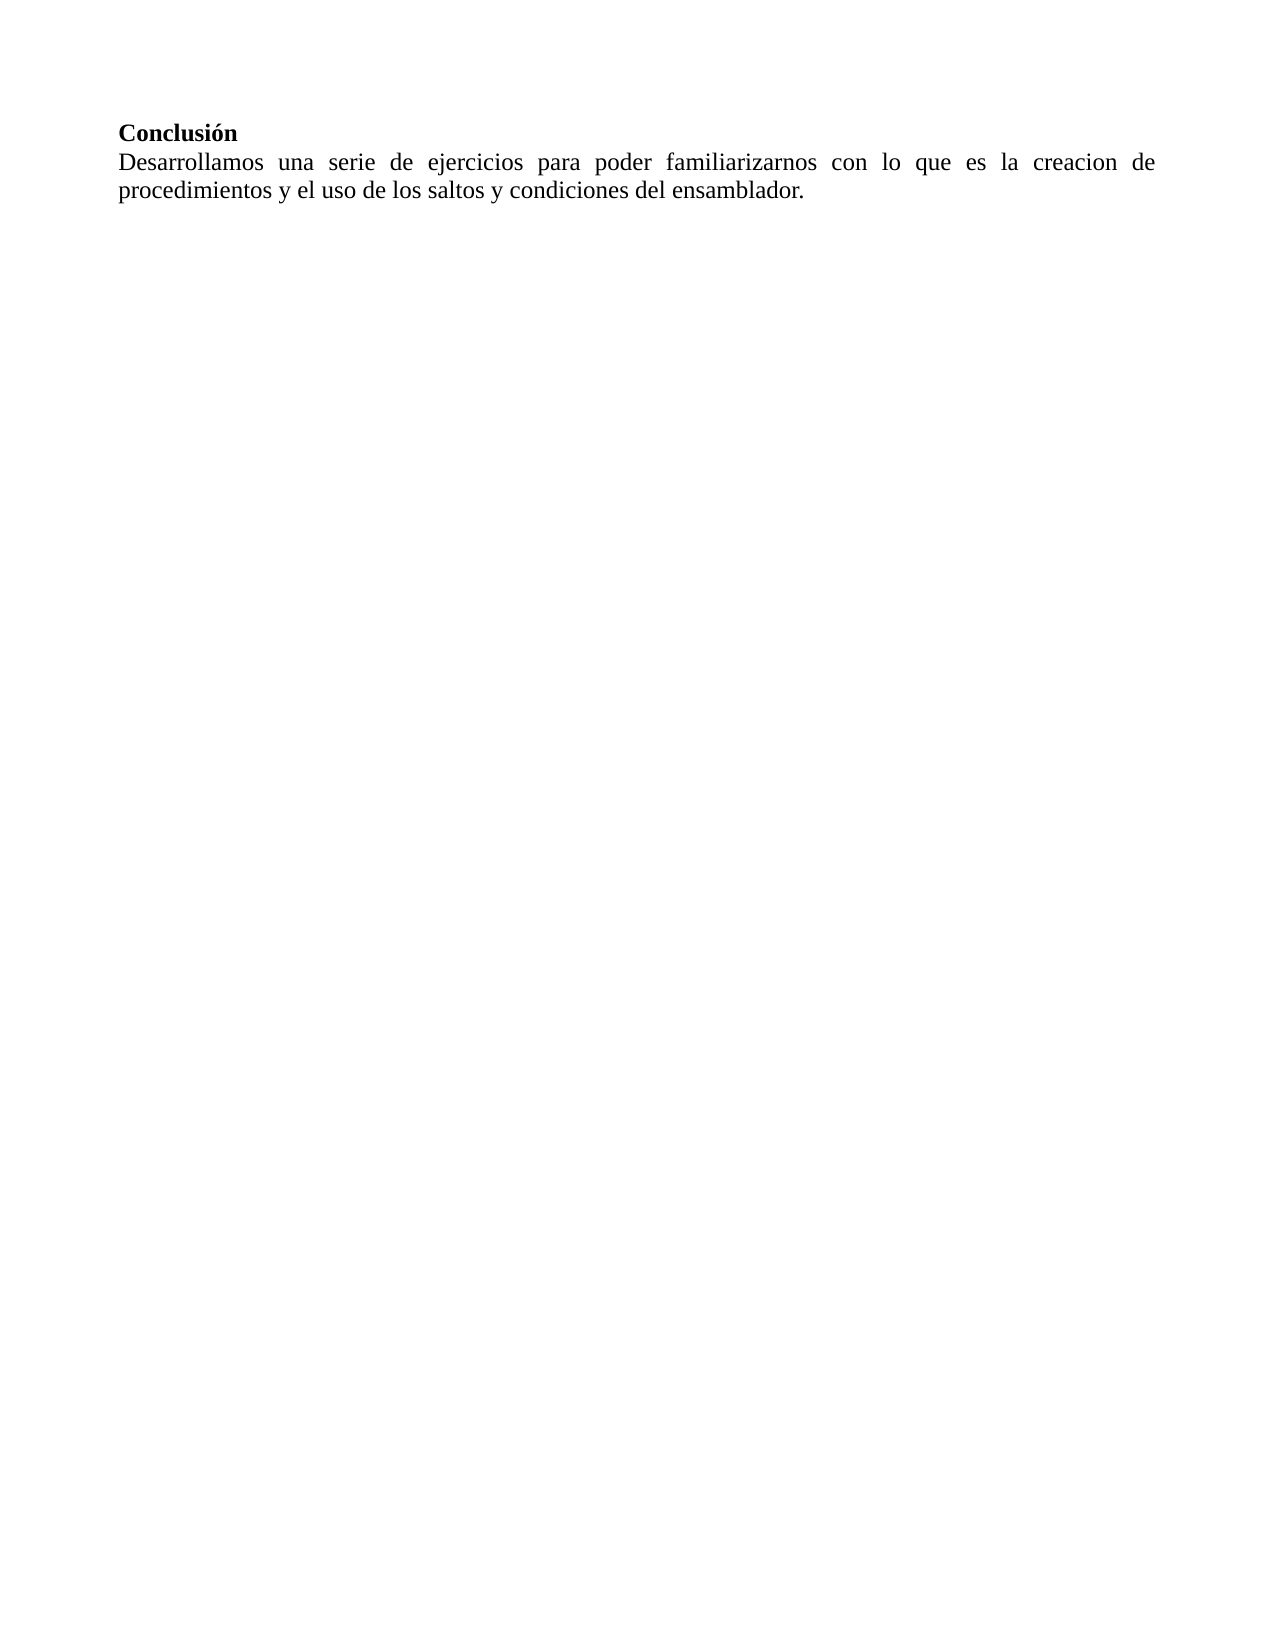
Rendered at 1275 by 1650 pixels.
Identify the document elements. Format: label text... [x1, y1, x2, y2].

text Desarrollamos una serie de ejercicios para poder familiarizarnos con lo que es la creacion de procedimientos y el uso de los saltos y condiciones del ensamblador. [118, 147, 1157, 204]
text Conclusión [118, 118, 1157, 147]
